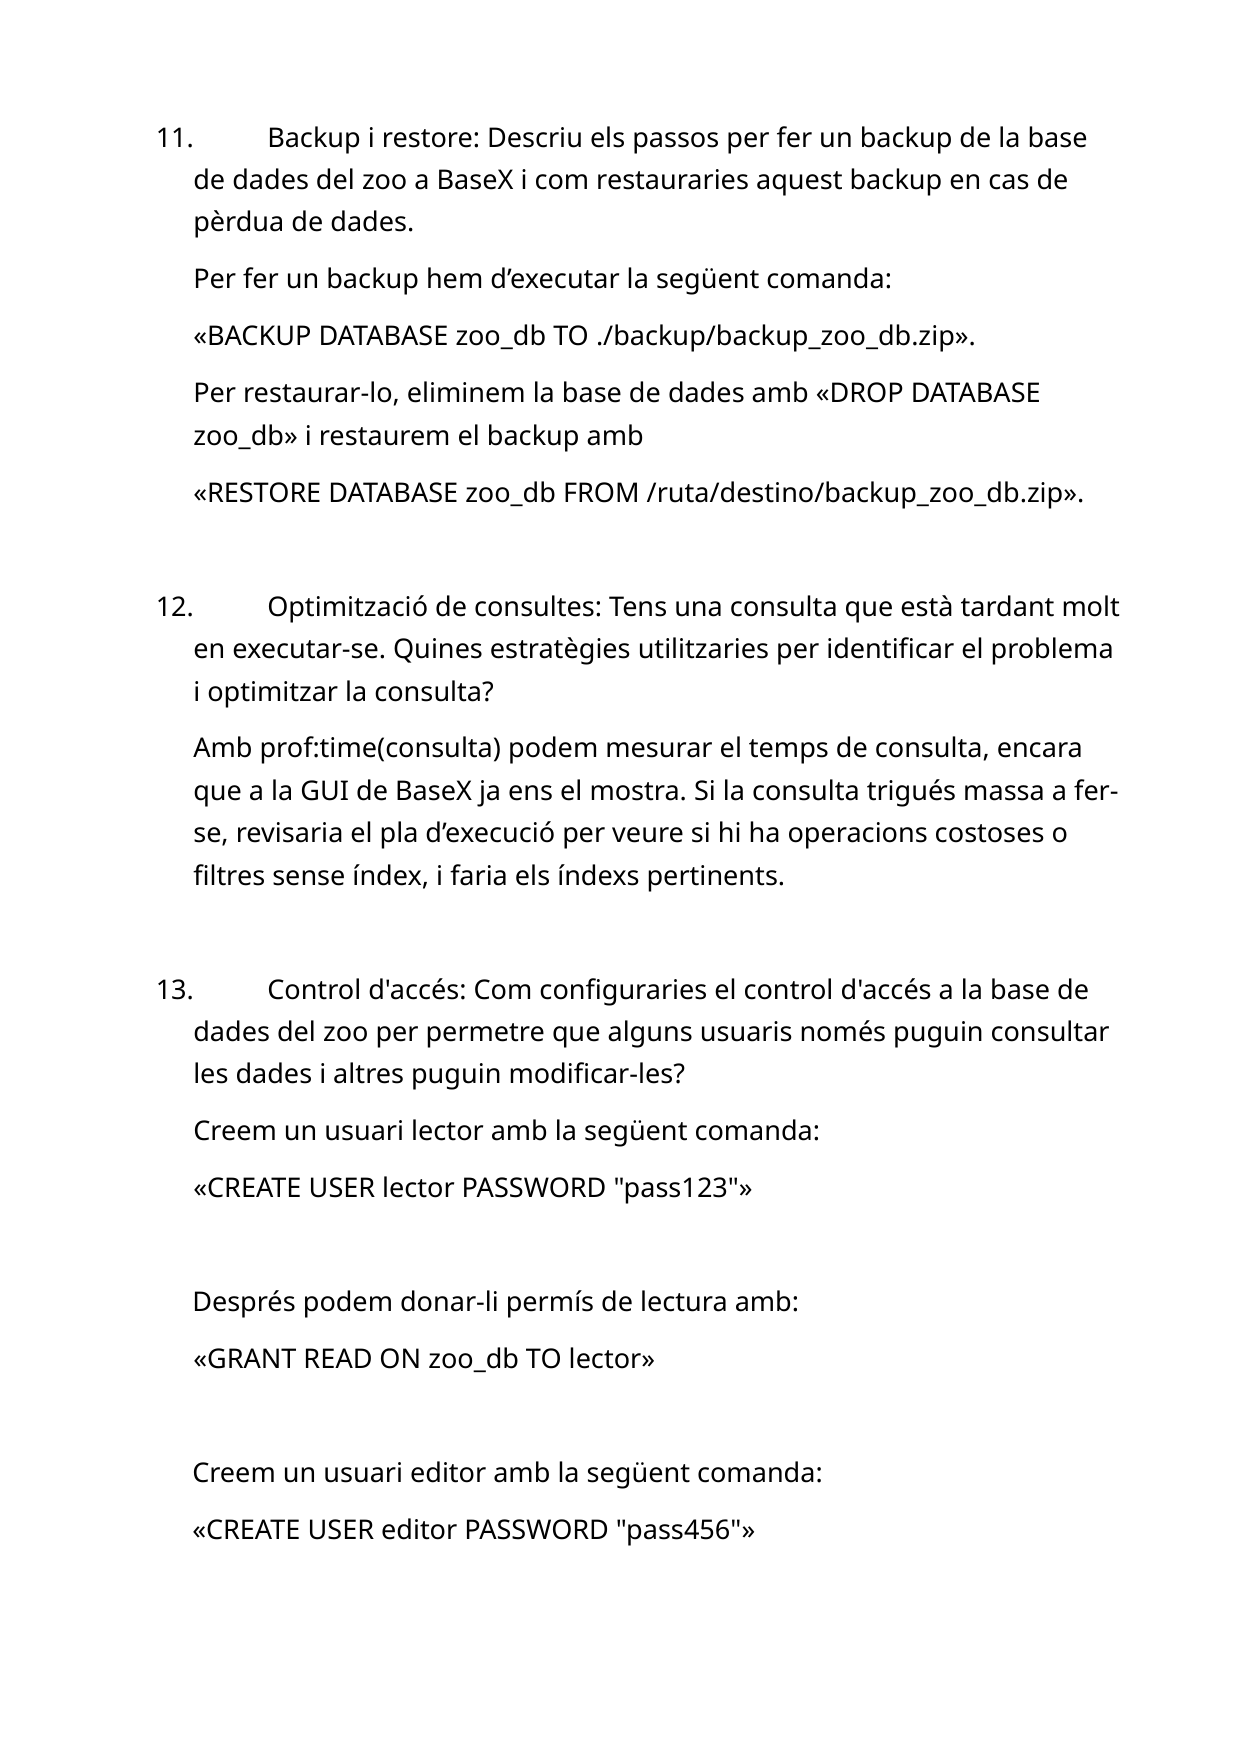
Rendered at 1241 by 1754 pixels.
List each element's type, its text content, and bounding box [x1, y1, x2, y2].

text Creem un usuari editor amb la següent comanda: [118, 1454, 1122, 1491]
text «CREATE USER editor PASSWORD "pass456"» [118, 1511, 1122, 1548]
list Creem un usuari lector amb la següent comanda: [156, 1112, 1122, 1149]
list Per restaurar-lo, eliminem la base de dades amb «DROP DATABASE zoo_db» i restaurem el backup amb [156, 374, 1122, 453]
list «CREATE USER lector PASSWORD "pass123"» [156, 1169, 1122, 1206]
list Amb prof:time(consulta) podem mesurar el temps de consulta, encara que a la GUI de BaseX ja ens el mostra. Si la consulta trigués massa a fer-se, revisaria el pla d’execució per veure si hi ha operacions costoses o filtres sense índex, i faria els índexs pertinents. [156, 729, 1122, 893]
list «RESTORE DATABASE zoo_db FROM /ruta/destino/backup_zoo_db.zip». [156, 473, 1122, 510]
list Control d'accés: Com configuraries el control d'accés a la base de dades del zoo per permetre que alguns usuaris només puguin consultar les dades i altres puguin modificar-les? [156, 970, 1122, 1092]
list «GRANT READ ON zoo_db TO lector» [156, 1340, 1122, 1377]
text Després podem donar-li permís de lectura amb: [118, 1283, 1122, 1320]
list Per fer un backup hem d’executar la següent comanda: [156, 260, 1122, 297]
list Backup i restore: Descriu els passos per fer un backup de la base de dades del zoo a BaseX i com restauraries aquest backup en cas de pèrdua de dades. [156, 118, 1122, 240]
list «BACKUP DATABASE zoo_db TO ./backup/backup_zoo_db.zip». [156, 317, 1122, 354]
list Optimització de consultes: Tens una consulta que està tardant molt en executar-se. Quines estratègies utilitzaries per identificar el problema i optimitzar la consulta? [156, 587, 1122, 709]
